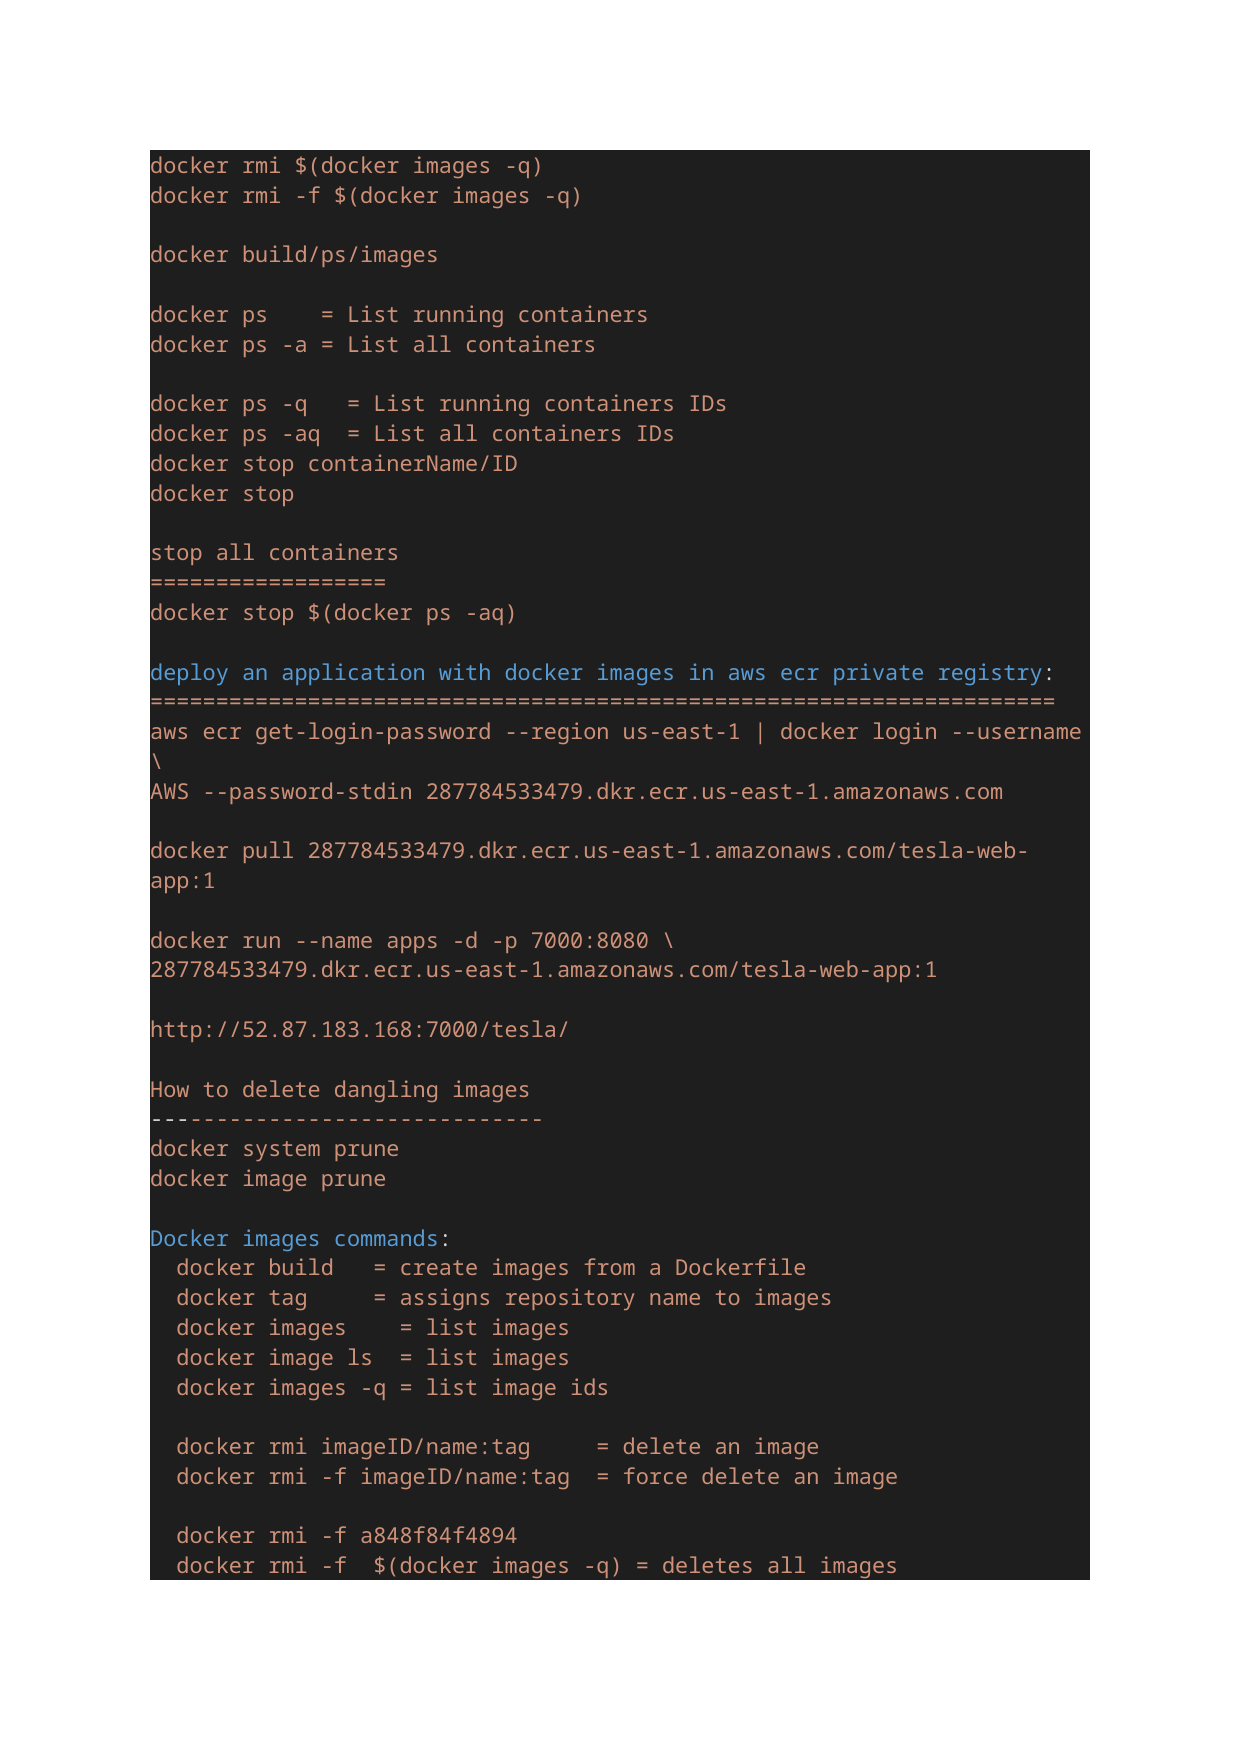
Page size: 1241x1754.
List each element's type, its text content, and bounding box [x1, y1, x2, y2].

text docker run --name apps -d -p 7000:8080 \ [150, 924, 1090, 954]
text docker images -q = list image ids [150, 1371, 1090, 1401]
text docker stop containerName/ID [150, 448, 1090, 478]
text aws ecr get-login-password --region us-east-1 | docker login --username \ [150, 716, 1090, 776]
text stop all containers [150, 537, 1090, 567]
text docker build = create images from a Dockerfile [150, 1252, 1090, 1282]
text How to delete dangling images [150, 1073, 1090, 1103]
text ------------------------------ [150, 1103, 1090, 1133]
text deploy an application with docker images in aws ecr private registry: [150, 656, 1090, 686]
text docker images = list images [150, 1312, 1090, 1342]
text AWS --password-stdin 287784533479.dkr.ecr.us-east-1.amazonaws.com [150, 776, 1090, 805]
text docker rmi -f imageID/name:tag = force delete an image [150, 1461, 1090, 1491]
text docker build/ps/images [150, 239, 1090, 269]
text docker ps -a = List all containers [150, 329, 1090, 358]
text http://52.87.183.168:7000/tesla/ [150, 1014, 1090, 1044]
text docker rmi $(docker images -q) [150, 150, 1090, 180]
text docker system prune [150, 1133, 1090, 1163]
text docker rmi -f a848f84f4894 [150, 1520, 1090, 1550]
text Docker images commands: [150, 1222, 1090, 1252]
text ===================================================================== [150, 686, 1090, 716]
text docker image prune [150, 1163, 1090, 1193]
text docker image ls = list images [150, 1342, 1090, 1371]
text docker ps -q = List running containers IDs [150, 388, 1090, 418]
text docker rmi imageID/name:tag = delete an image [150, 1431, 1090, 1461]
text docker rmi -f $(docker images -q) [150, 180, 1090, 209]
text docker ps -aq = List all containers IDs [150, 418, 1090, 448]
text ================== [150, 567, 1090, 597]
text docker stop [150, 478, 1090, 507]
text docker ps = List running containers [150, 299, 1090, 329]
text docker pull 287784533479.dkr.ecr.us-east-1.amazonaws.com/tesla-web-app:1 [150, 835, 1090, 895]
text docker stop $(docker ps -aq) [150, 597, 1090, 627]
text docker rmi -f $(docker images -q) = deletes all images [150, 1550, 1090, 1580]
text docker tag = assigns repository name to images [150, 1282, 1090, 1312]
text 287784533479.dkr.ecr.us-east-1.amazonaws.com/tesla-web-app:1 [150, 954, 1090, 984]
